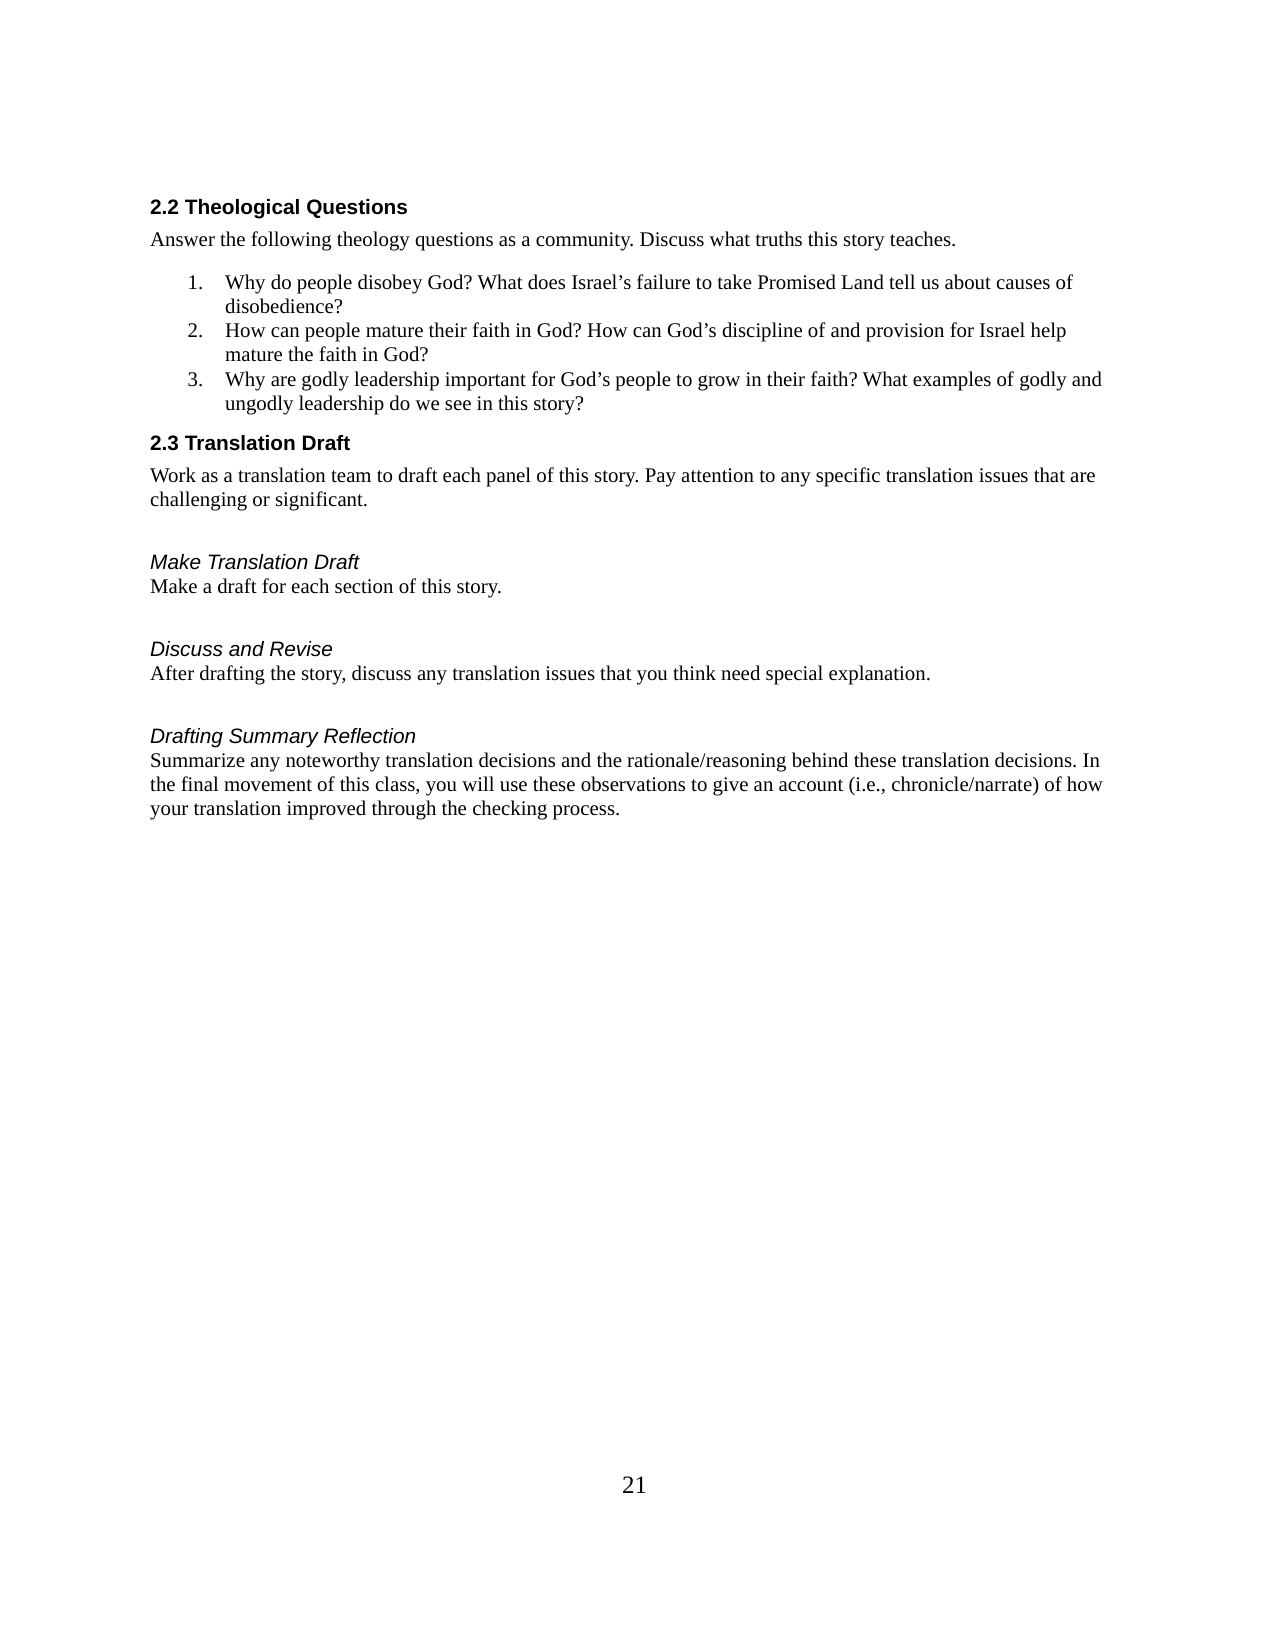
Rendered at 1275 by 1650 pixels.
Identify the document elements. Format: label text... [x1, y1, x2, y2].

list Why are godly leadership important for God’s people to grow in their faith? What examples of godly and ungodly leadership do we see in this story? [187, 366, 1125, 414]
text Make a draft for each section of this story. [150, 573, 1125, 598]
text Summarize any noteworthy translation decisions and the rationale/reasoning behind these translation decisions. In the final movement of this class, you will use these observations to give an account (i.e., chronicle/narrate) of how your translation improved through the checking process. [150, 747, 1125, 820]
subtitle Discuss and Revise [150, 637, 1125, 661]
subtitle Make Translation Draft [150, 549, 1125, 573]
subtitle Drafting Summary Reflection [150, 723, 1125, 747]
subtitle 2.2 Theological Questions [150, 195, 1125, 219]
list Why do people disobey God? What does Israel’s failure to take Promised Land tell us about causes of disobedience? [187, 270, 1125, 318]
list How can people mature their faith in God? How can God’s discipline of and provision for Israel help mature the faith in God? [187, 318, 1125, 366]
text After drafting the story, discuss any translation issues that you think need special explanation. [150, 661, 1125, 684]
subtitle 2.3 Translation Draft [150, 431, 1125, 455]
text Answer the following theology questions as a community. Discuss what truths this story teaches. [150, 227, 1125, 251]
text Work as a translation team to draft each panel of this story. Pay attention to any specific translation issues that are challenging or significant. [150, 462, 1125, 511]
